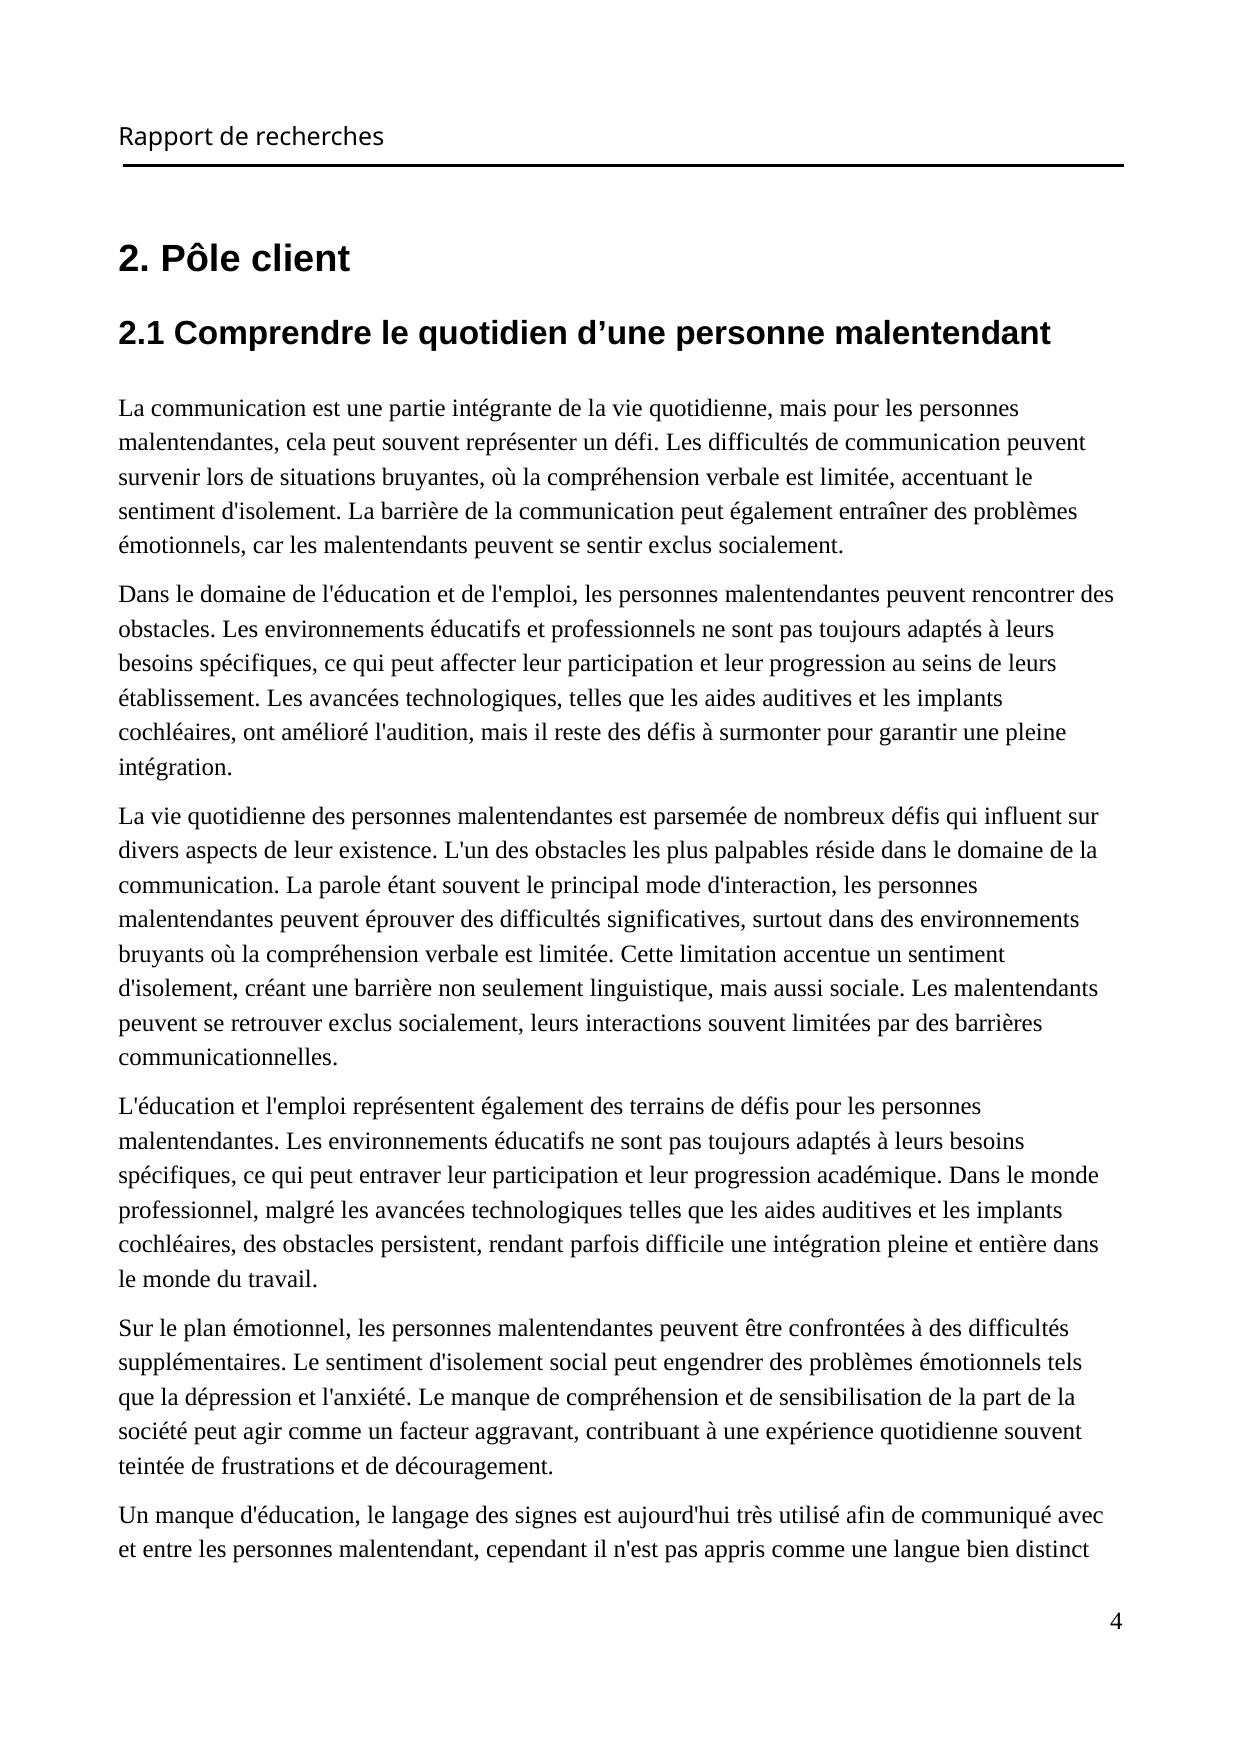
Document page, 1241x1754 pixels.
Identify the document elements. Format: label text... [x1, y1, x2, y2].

subtitle 2.1 Comprendre le quotidien d’une personne malentendant [118, 313, 1122, 351]
text L'éducation et l'emploi représentent également des terrains de défis pour les personnes malentendantes. Les environnements éducatifs ne sont pas toujours adaptés à leurs besoins spécifiques, ce qui peut entraver leur participation et leur progression académique. Dans le monde professionnel, malgré les avancées technologiques telles que les aides auditives et les implants cochléaires, des obstacles persistent, rendant parfois difficile une intégration pleine et entière dans le monde du travail. [118, 1091, 1122, 1293]
text La vie quotidienne des personnes malentendantes est parsemée de nombreux défis qui influent sur divers aspects de leur existence. L'un des obstacles les plus palpables réside dans le domaine de la communication. La parole étant souvent le principal mode d'interaction, les personnes malentendantes peuvent éprouver des difficultés significatives, surtout dans des environnements bruyants où la compréhension verbale est limitée. Cette limitation accentue un sentiment d'isolement, créant une barrière non seulement linguistique, mais aussi sociale. Les malentendants peuvent se retrouver exclus socialement, leurs interactions souvent limitées par des barrières communicationnelles. [118, 801, 1122, 1071]
text Dans le domaine de l'éducation et de l'emploi, les personnes malentendantes peuvent rencontrer des obstacles. Les environnements éducatifs et professionnels ne sont pas toujours adaptés à leurs besoins spécifiques, ce qui peut affecter leur participation et leur progression au seins de leurs établissement. Les avancées technologiques, telles que les aides auditives et les implants cochléaires, ont amélioré l'audition, mais il reste des défis à surmonter pour garantir une pleine intégration. [118, 579, 1122, 781]
text La communication est une partie intégrante de la vie quotidienne, mais pour les personnes malentendantes, cela peut souvent représenter un défi. Les difficultés de communication peuvent survenir lors de situations bruyantes, où la compréhension verbale est limitée, accentuant le sentiment d'isolement. La barrière de la communication peut également entraîner des problèmes émotionnels, car les malentendants peuvent se sentir exclus socialement. [118, 393, 1122, 559]
subtitle 2. Pôle client [118, 236, 1122, 279]
text Sur le plan émotionnel, les personnes malentendantes peuvent être confrontées à des difficultés supplémentaires. Le sentiment d'isolement social peut engendrer des problèmes émotionnels tels que la dépression et l'anxiété. Le manque de compréhension et de sensibilisation de la part de la société peut agir comme un facteur aggravant, contribuant à une expérience quotidienne souvent teintée de frustrations et de découragement. [118, 1313, 1122, 1479]
text Un manque d'éducation, le langage des signes est aujourd'hui très utilisé afin de communiqué avec et entre les personnes malentendant, cependant il n'est pas appris comme une langue bien distinct [118, 1500, 1122, 1563]
